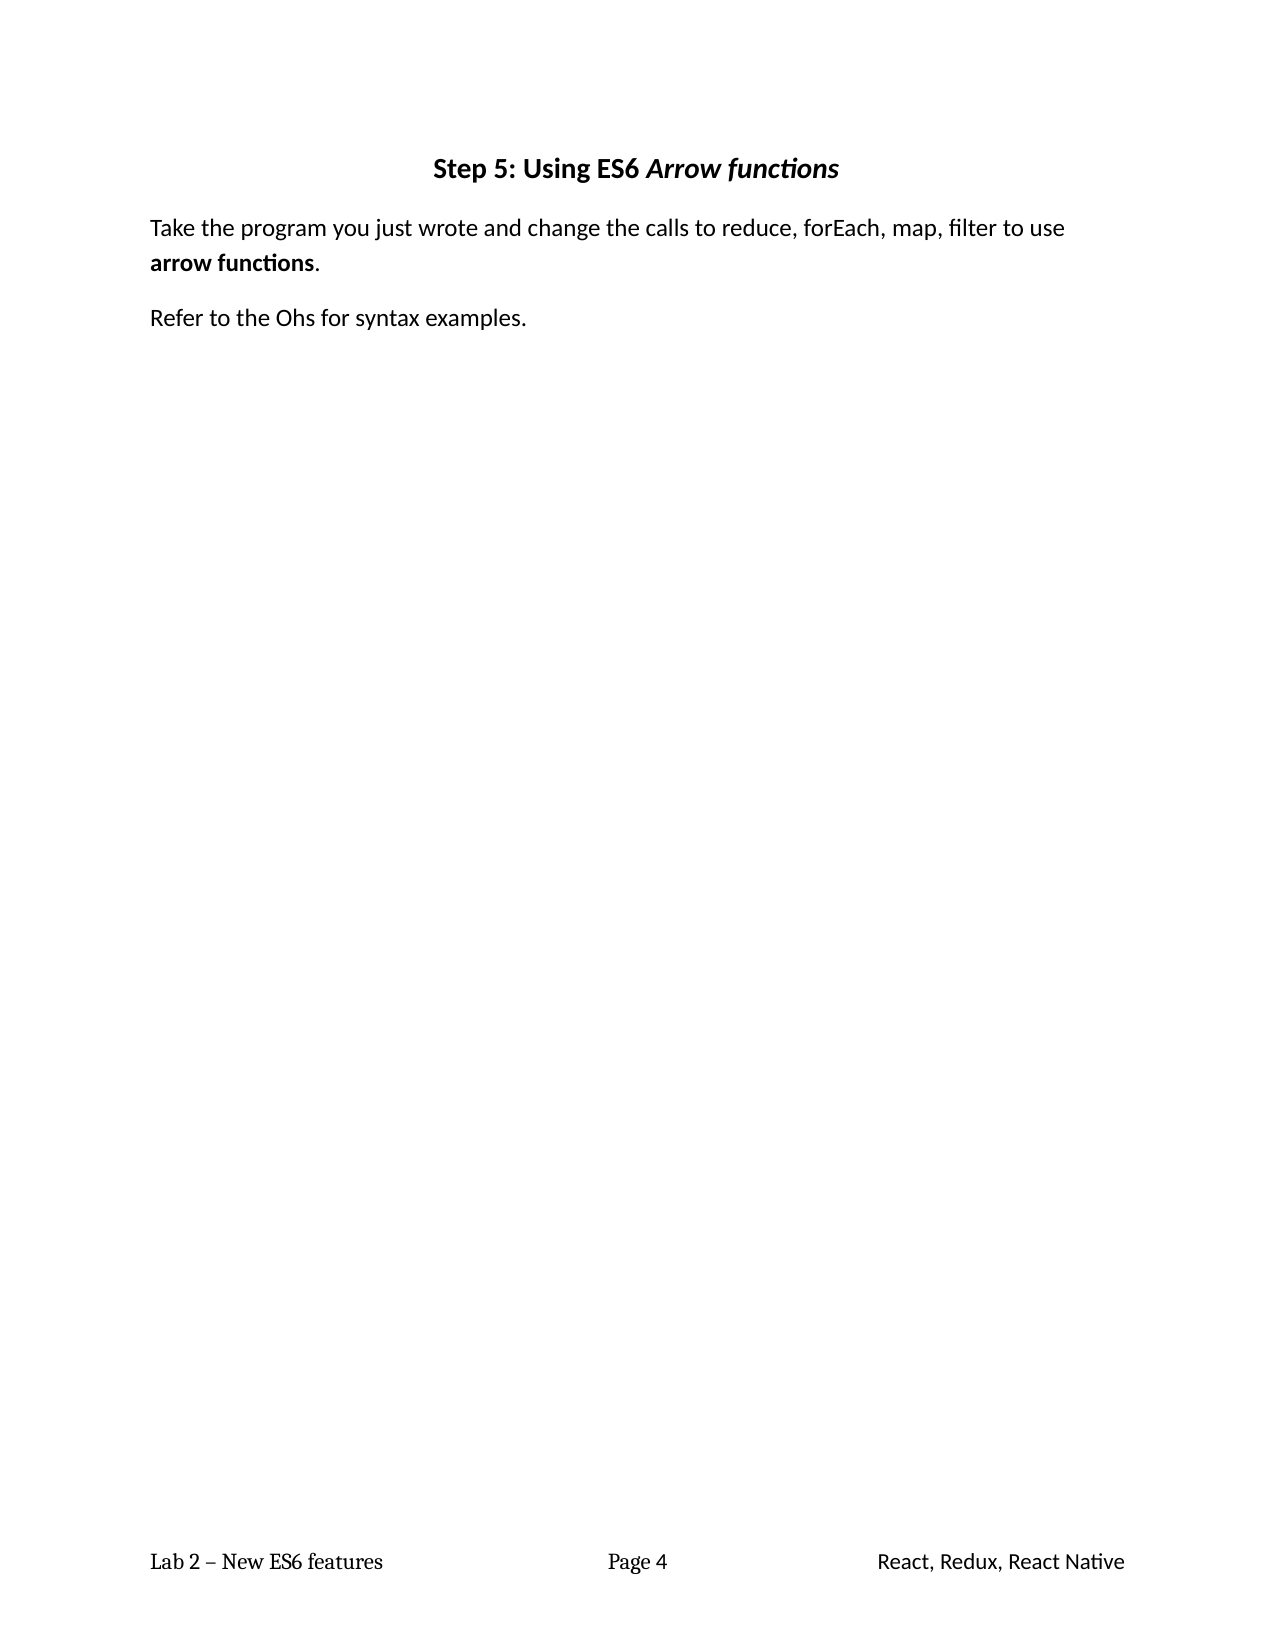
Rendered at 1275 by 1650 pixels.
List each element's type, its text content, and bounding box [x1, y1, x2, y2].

text Take the program you just wrote and change the calls to reduce, forEach, map, filter to use arrow functions. [150, 212, 1125, 277]
text Step 5: Using ES6 Arrow functions [150, 150, 1125, 186]
text Refer to the Ohs for syntax examples. [150, 303, 1125, 333]
